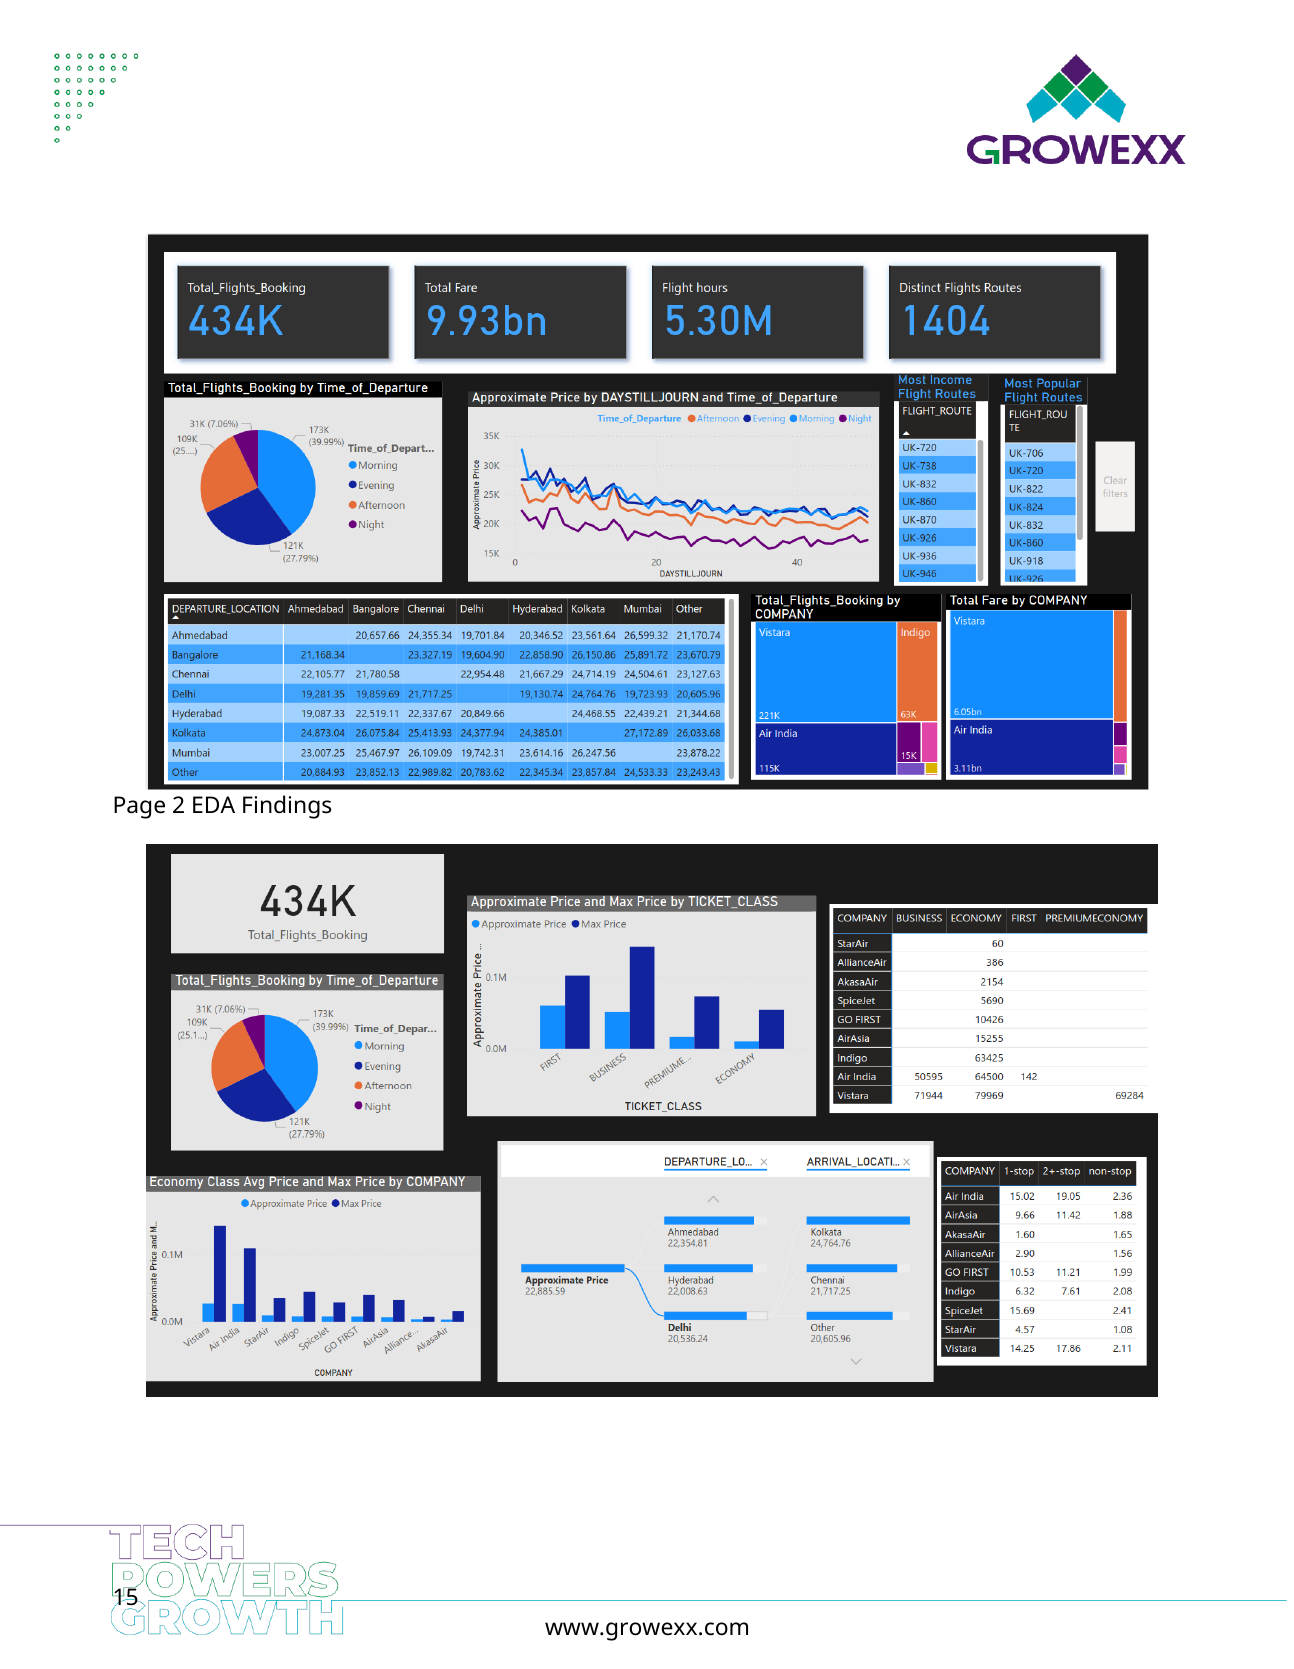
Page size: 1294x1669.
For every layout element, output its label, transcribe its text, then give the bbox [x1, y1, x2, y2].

picture [0, 0, 1294, 219]
picture [0, 1522, 1287, 1667]
text Page 2 EDA Findings [112, 233, 1181, 821]
picture [146, 844, 1158, 1397]
picture [145, 233, 1149, 790]
